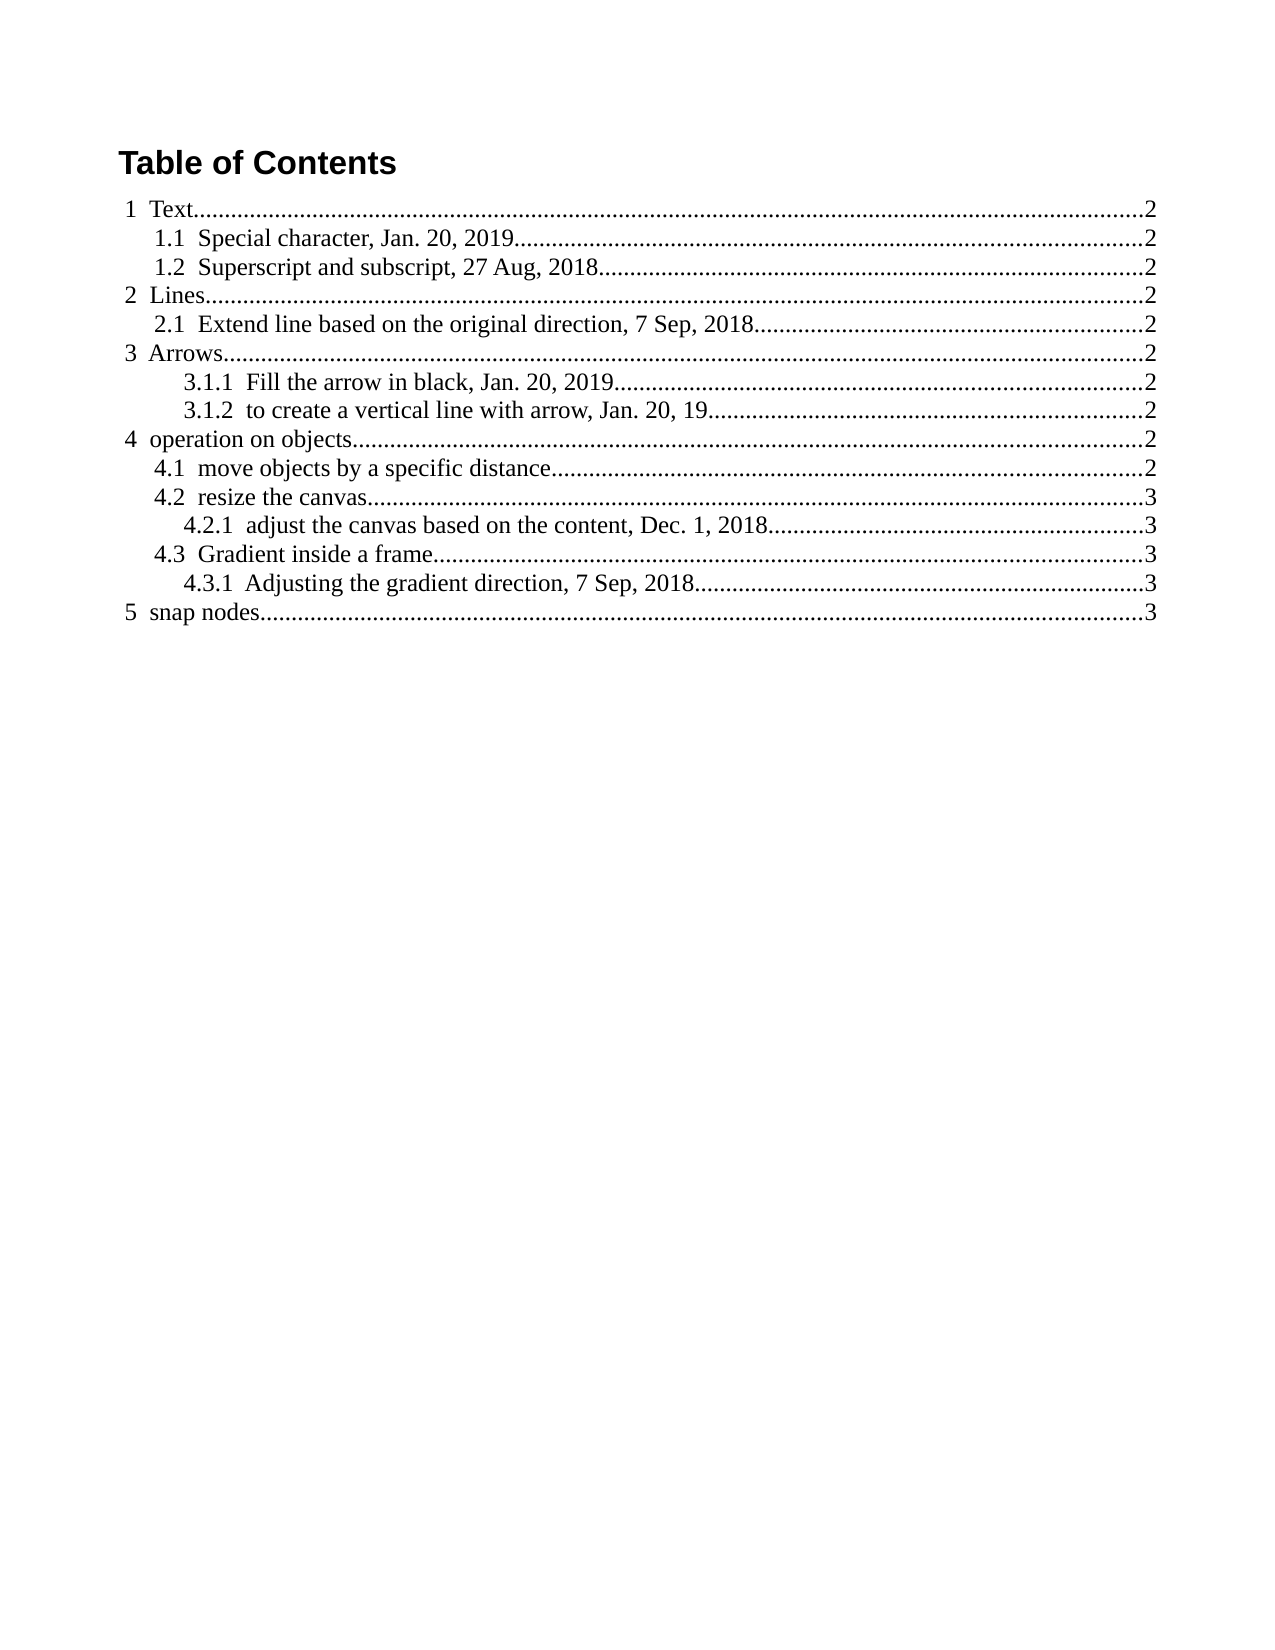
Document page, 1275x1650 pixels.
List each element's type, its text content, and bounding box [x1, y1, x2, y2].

text 3 Arrows 2 [118, 338, 1157, 367]
text 3.1.2 to create a vertical line with arrow, Jan. 20, 19 2 [177, 395, 1157, 424]
text 4 operation on objects 2 [118, 424, 1157, 453]
subtitle Table of Contents [118, 143, 1157, 182]
text 4.3.1 Adjusting the gradient direction, 7 Sep, 2018 3 [177, 568, 1157, 597]
text 4.2 resize the canvas 3 [148, 482, 1157, 510]
text 3.1.1 Fill the arrow in black, Jan. 20, 2019 2 [177, 367, 1157, 395]
text 1.1 Special character, Jan. 20, 2019 2 [148, 223, 1157, 252]
text 4.2.1 adjust the canvas based on the content, Dec. 1, 2018 3 [177, 510, 1157, 539]
text 4.3 Gradient inside a frame 3 [148, 539, 1157, 568]
text 2.1 Extend line based on the original direction, 7 Sep, 2018 2 [148, 309, 1157, 338]
text 1 Text 2 [118, 194, 1157, 223]
text 4.1 move objects by a specific distance 2 [148, 453, 1157, 482]
text 2 Lines 2 [118, 280, 1157, 309]
text 1.2 Superscript and subscript, 27 Aug, 2018 2 [148, 252, 1157, 280]
text 5 snap nodes 3 [118, 597, 1157, 625]
